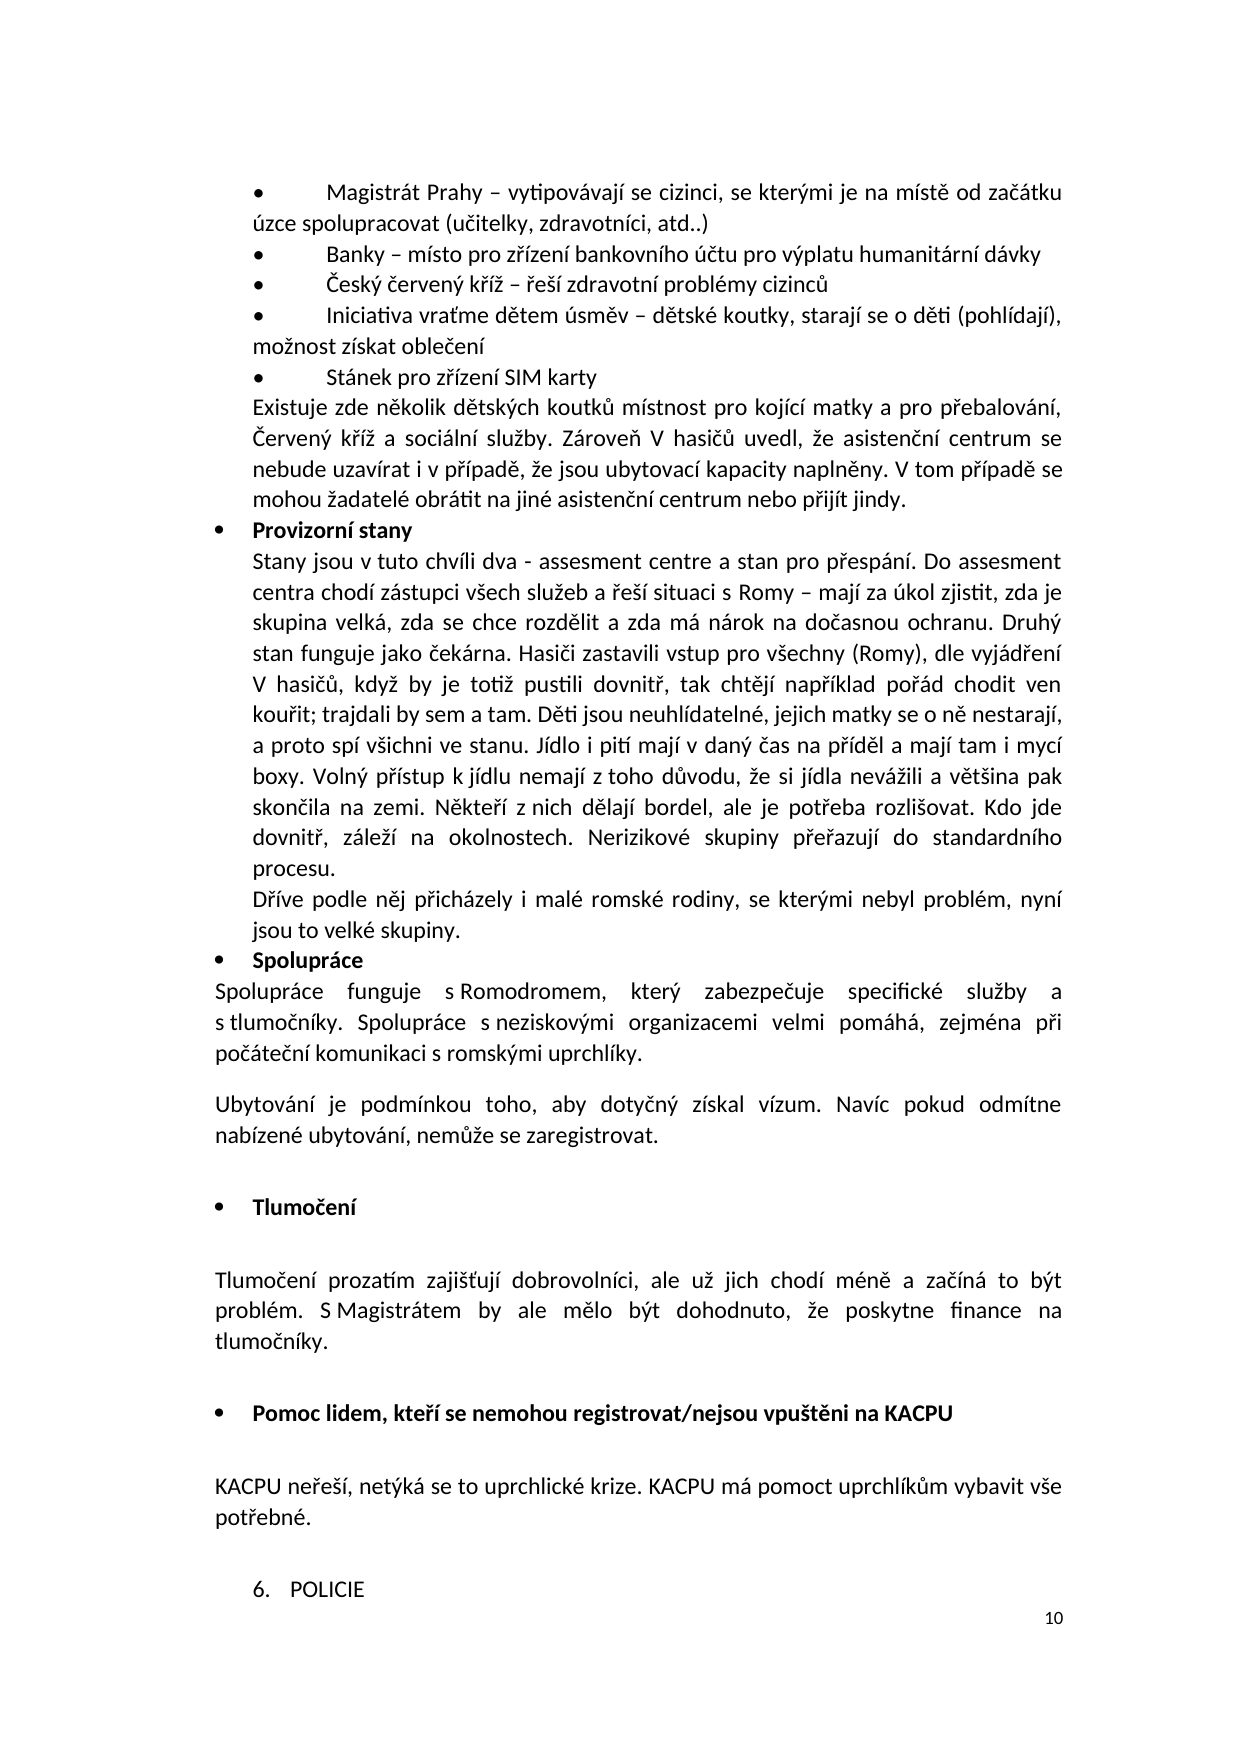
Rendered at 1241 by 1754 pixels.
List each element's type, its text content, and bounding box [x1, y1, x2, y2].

text KACPU neřeší, netýká se to uprchlické krize. KACPU má pomoct uprchlíkům vybavit vše potřebné. [215, 1471, 1063, 1531]
text Tlumočení prozatím zajišťují dobrovolníci, ale už jich chodí méně a začíná to být problém. S Magistrátem by ale mělo být dohodnuto, že poskytne finance na tlumočníky. [215, 1265, 1063, 1355]
list Tlumočení [215, 1192, 1063, 1222]
list Provizorní stany [215, 515, 1063, 544]
text • Stánek pro zřízení SIM karty [252, 362, 1063, 391]
text Existuje zde několik dětských koutků místnost pro kojící matky a pro přebalování, Červený kříž a sociální služby. Zároveň V hasičů uvedl, že asistenční centrum se nebude uzavírat i v případě, že jsou ubytovací kapacity naplněny. V tom případě se mohou žadatelé obrátit na jiné asistenční centrum nebo přijít jindy. [252, 392, 1063, 514]
text Ubytování je podmínkou toho, aby dotyčný získal vízum. Navíc pokud odmítne nabízené ubytování, nemůže se zaregistrovat. [215, 1089, 1063, 1149]
text • Iniciativa vraťme dětem úsměv – dětské koutky, starají se o děti (pohlídají), možnost získat oblečení [252, 300, 1063, 360]
text Stany jsou v tuto chvíli dva - assesment centre a stan pro přespání. Do assesment centra chodí zástupci všech služeb a řeší situaci s Romy – mají za úkol zjistit, zda je skupina velká, zda se chce rozdělit a zda má nárok na dočasnou ochranu. Druhý stan funguje jako čekárna. Hasiči zastavili vstup pro všechny (Romy), dle vyjádření V hasičů, když by je totiž pustili dovnitř, tak chtějí například pořád chodit ven kouřit; trajdali by sem a tam. Děti jsou neuhlídatelné, jejich matky se o ně nestarají, a proto spí všichni ve stanu. Jídlo i pití mají v daný čas na příděl a mají tam i mycí boxy. Volný přístup k jídlu nemají z toho důvodu, že si jídla nevážili a většina pak skončila na zemi. Někteří z nich dělají bordel, ale je potřeba rozlišovat. Kdo jde dovnitř, záleží na okolnostech. Nerizikové skupiny přeřazují do standardního procesu. [252, 546, 1063, 882]
text • Český červený kříž – řeší zdravotní problémy cizinců [252, 269, 1063, 299]
text • Banky – místo pro zřízení bankovního účtu pro výplatu humanitární dávky [252, 239, 1063, 268]
text • Magistrát Prahy – vytipovávají se cizinci, se kterými je na místě od začátku úzce spolupracovat (učitelky, zdravotníci, atd..) [252, 177, 1063, 237]
text Spolupráce funguje s Romodromem, který zabezpečuje specifické služby a s tlumočníky. Spolupráce s neziskovými organizacemi velmi pomáhá, zejména při počáteční komunikaci s romskými uprchlíky. [215, 976, 1063, 1067]
list Spolupráce [215, 945, 1063, 975]
list POLICIE [252, 1574, 1063, 1603]
list Pomoc lidem, kteří se nemohou registrovat/nejsou vpuštěni na KACPU [215, 1398, 1063, 1428]
text Dříve podle něj přicházely i malé romské rodiny, se kterými nebyl problém, nyní jsou to velké skupiny. [252, 884, 1063, 944]
